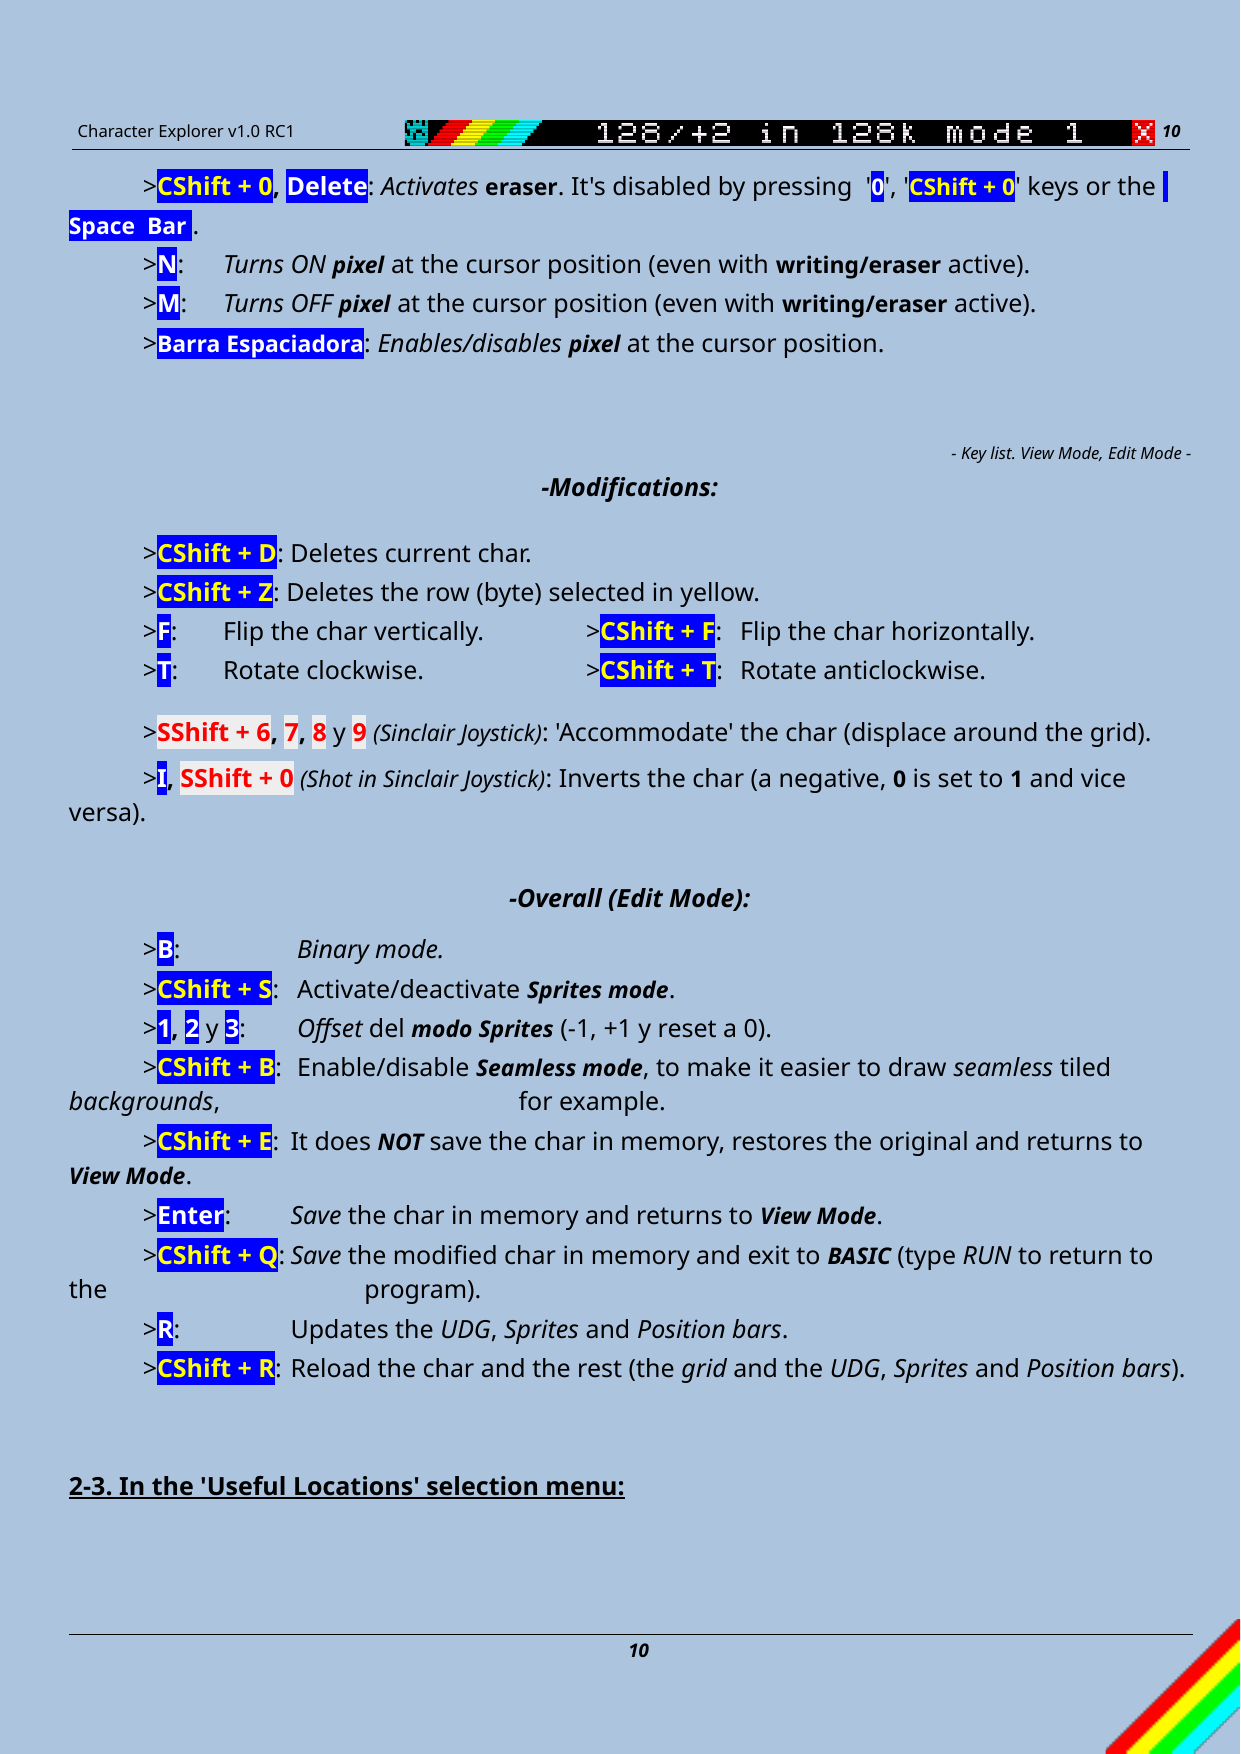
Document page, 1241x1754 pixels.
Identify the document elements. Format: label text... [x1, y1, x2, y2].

text >CShift + D: Deletes current char. [69, 535, 1193, 569]
text >B: Binary mode. [69, 932, 1193, 966]
text >CShift + R: Reload the char and the rest (the grid and the UDG, Sprites and Position bars). [69, 1351, 1193, 1385]
text >F: Flip the char vertically. >CShift + F: Flip the char horizontally. [69, 614, 1193, 648]
text >Enter: Save the char in memory and returns to View Mode. [69, 1198, 1193, 1232]
text -Modifications: [69, 470, 1193, 504]
text >CShift + Z: Deletes the row (byte) selected in yellow. [69, 574, 1193, 608]
text >SShift + 6, 7, 8 y 9 (Sinclair Joystick): 'Accommodate' the char (displace around the grid). [69, 715, 1193, 749]
text >N: Turns ON pixel at the cursor position (even with writing/eraser active). [69, 247, 1193, 281]
text >Barra Espaciadora: Enables/disables pixel at the cursor position. [69, 325, 1193, 359]
text >R: Updates the UDG, Sprites and Position bars. [69, 1312, 1193, 1346]
text >CShift + Q: Save the modified char in memory and exit to BASIC (type RUN to return to the program). [69, 1238, 1193, 1306]
text >CShift + 0, Delete: Activates eraser. It's disabled by pressing '0', 'CShift + 0' keys or the Space Bar . [69, 169, 1193, 242]
picture [404, 120, 1155, 146]
text >M: Turns OFF pixel at the cursor position (even with writing/eraser active). [69, 286, 1193, 320]
text >CShift + B: Enable/disable Seamless mode, to make it easier to draw seamless tiled backgrounds, for example. [69, 1049, 1193, 1118]
text - Key list. View Mode, Edit Mode - [69, 441, 1193, 464]
text >CShift + E: It does NOT save the char in memory, restores the original and returns to View Mode. [69, 1124, 1193, 1192]
text -Overall (Edit Mode): [69, 881, 1193, 915]
text >CShift + S: Activate/deactivate Sprites mode. [69, 971, 1193, 1005]
text >I, SShift + 0 (Shot in Sinclair Joystick): Inverts the char (a negative, 0 is set to 1 and vice versa). [69, 761, 1193, 829]
text >T: Rotate clockwise. >CShift + T: Rotate anticlockwise. [69, 653, 1193, 687]
picture [1105, 1619, 1241, 1754]
text >1, 2 y 3: Offset del modo Sprites (-1, +1 y reset a 0). [69, 1010, 1193, 1044]
text 2-3. In the 'Useful Locations' selection menu: [69, 1468, 1193, 1502]
